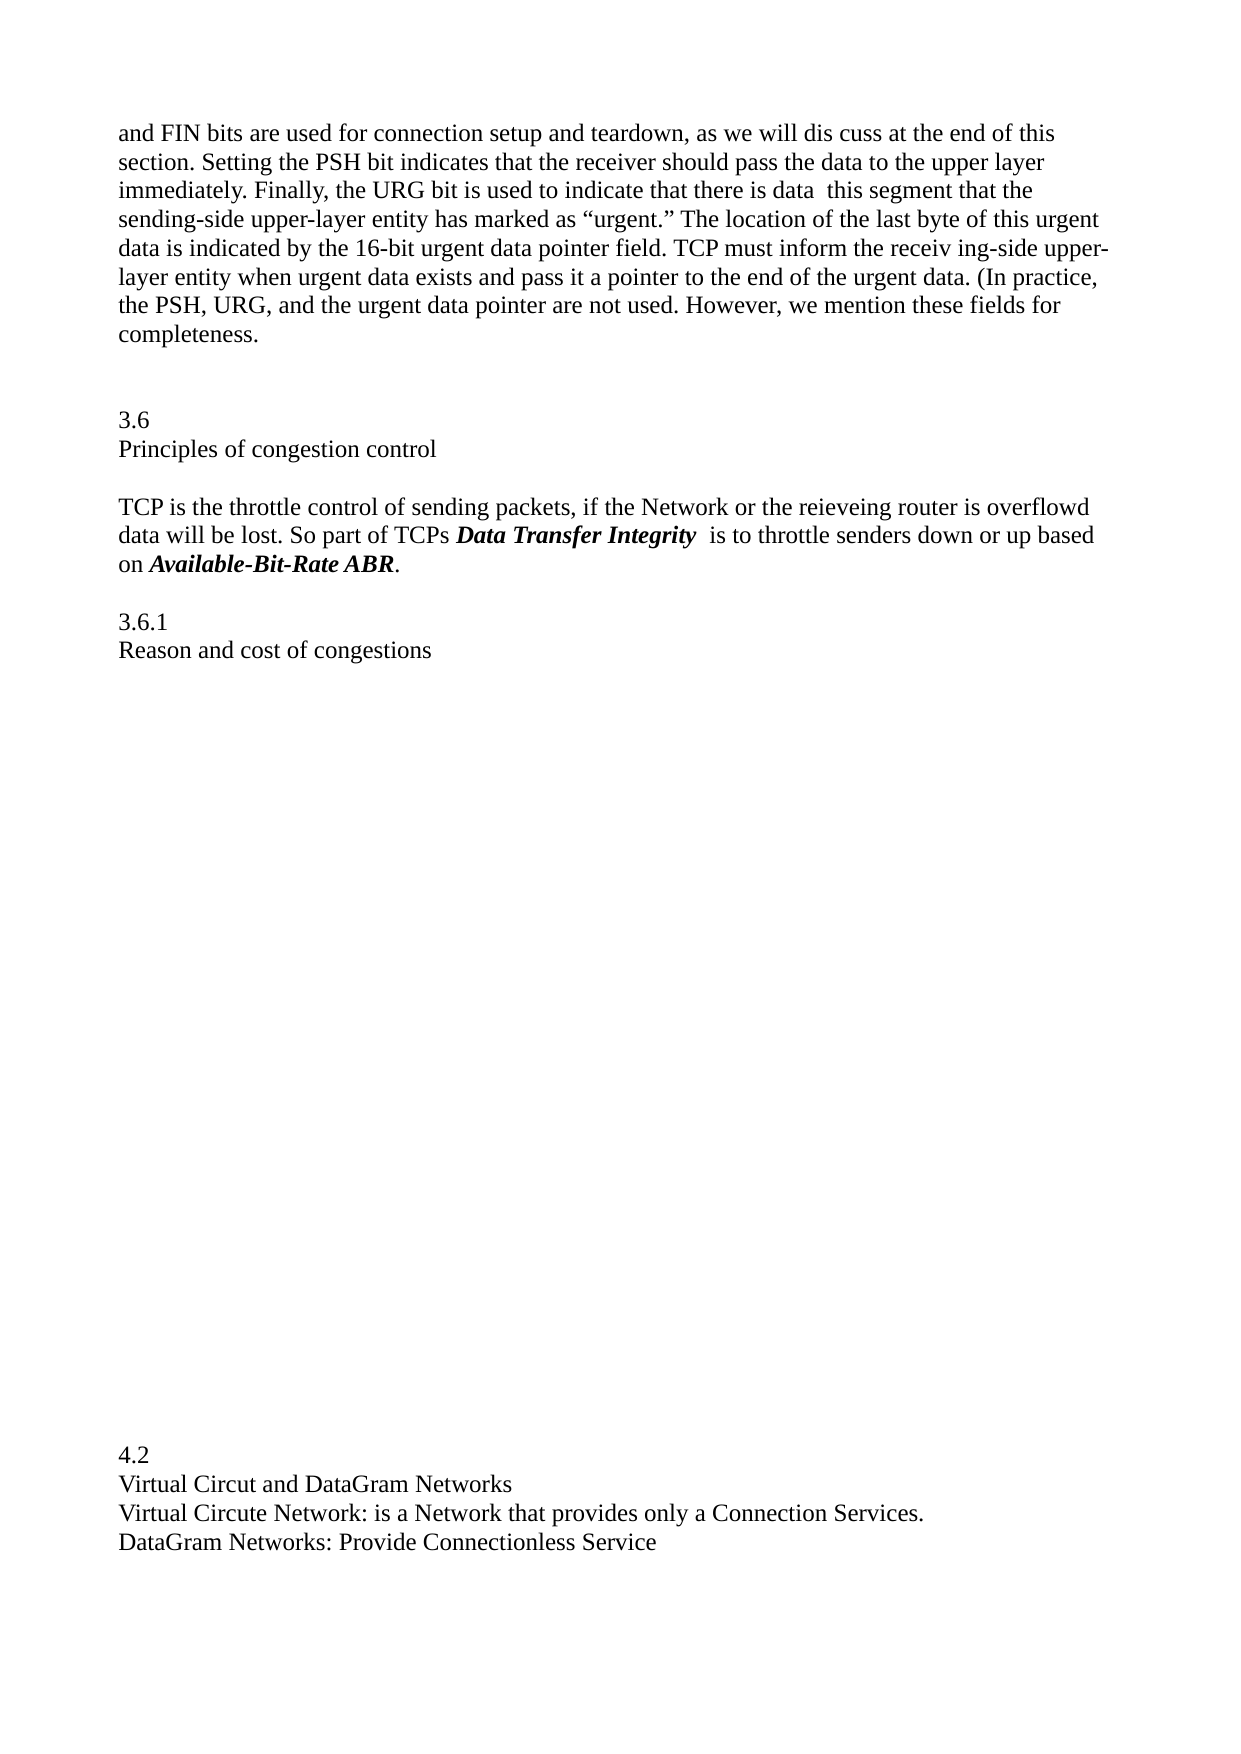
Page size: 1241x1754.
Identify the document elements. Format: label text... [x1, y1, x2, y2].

text TCP is the throttle control of sending packets, if the Network or the reieveing router is overflowd data will be lost. So part of TCPs Data Transfer Integrity is to throttle senders down or up based on Available-Bit-Rate ABR. [118, 492, 1122, 578]
text Principles of congestion control [118, 434, 1122, 463]
text DataGram Networks: Provide Connectionless Service [118, 1527, 1122, 1556]
text Virtual Circut and DataGram Networks [118, 1469, 1122, 1498]
text Reason and cost of congestions [118, 636, 1122, 664]
text 4.2 [118, 1441, 1122, 1469]
text completeness. [118, 319, 1122, 348]
text Virtual Circute Network: is a Network that provides only a Connection Services. [118, 1498, 1122, 1527]
text 3.6.1 [118, 607, 1122, 636]
text and FIN bits are used for connection setup and teardown, as we will dis cuss at the end of this section. Setting the PSH bit indicates that the receiver should pass the data to the upper layer immediately. Finally, the URG bit is used to indicate that there is data this segment that the sending-side upper-layer entity has marked as “urgent.” The location of the last byte of this urgent data is indicated by the 16-bit urgent data pointer field. TCP must inform the receiv ing-side upper-layer entity when urgent data exists and pass it a pointer to the end of the urgent data. (In practice, the PSH, URG, and the urgent data pointer are not used. However, we mention these fields for [118, 118, 1122, 319]
text 3.6 [118, 406, 1122, 434]
